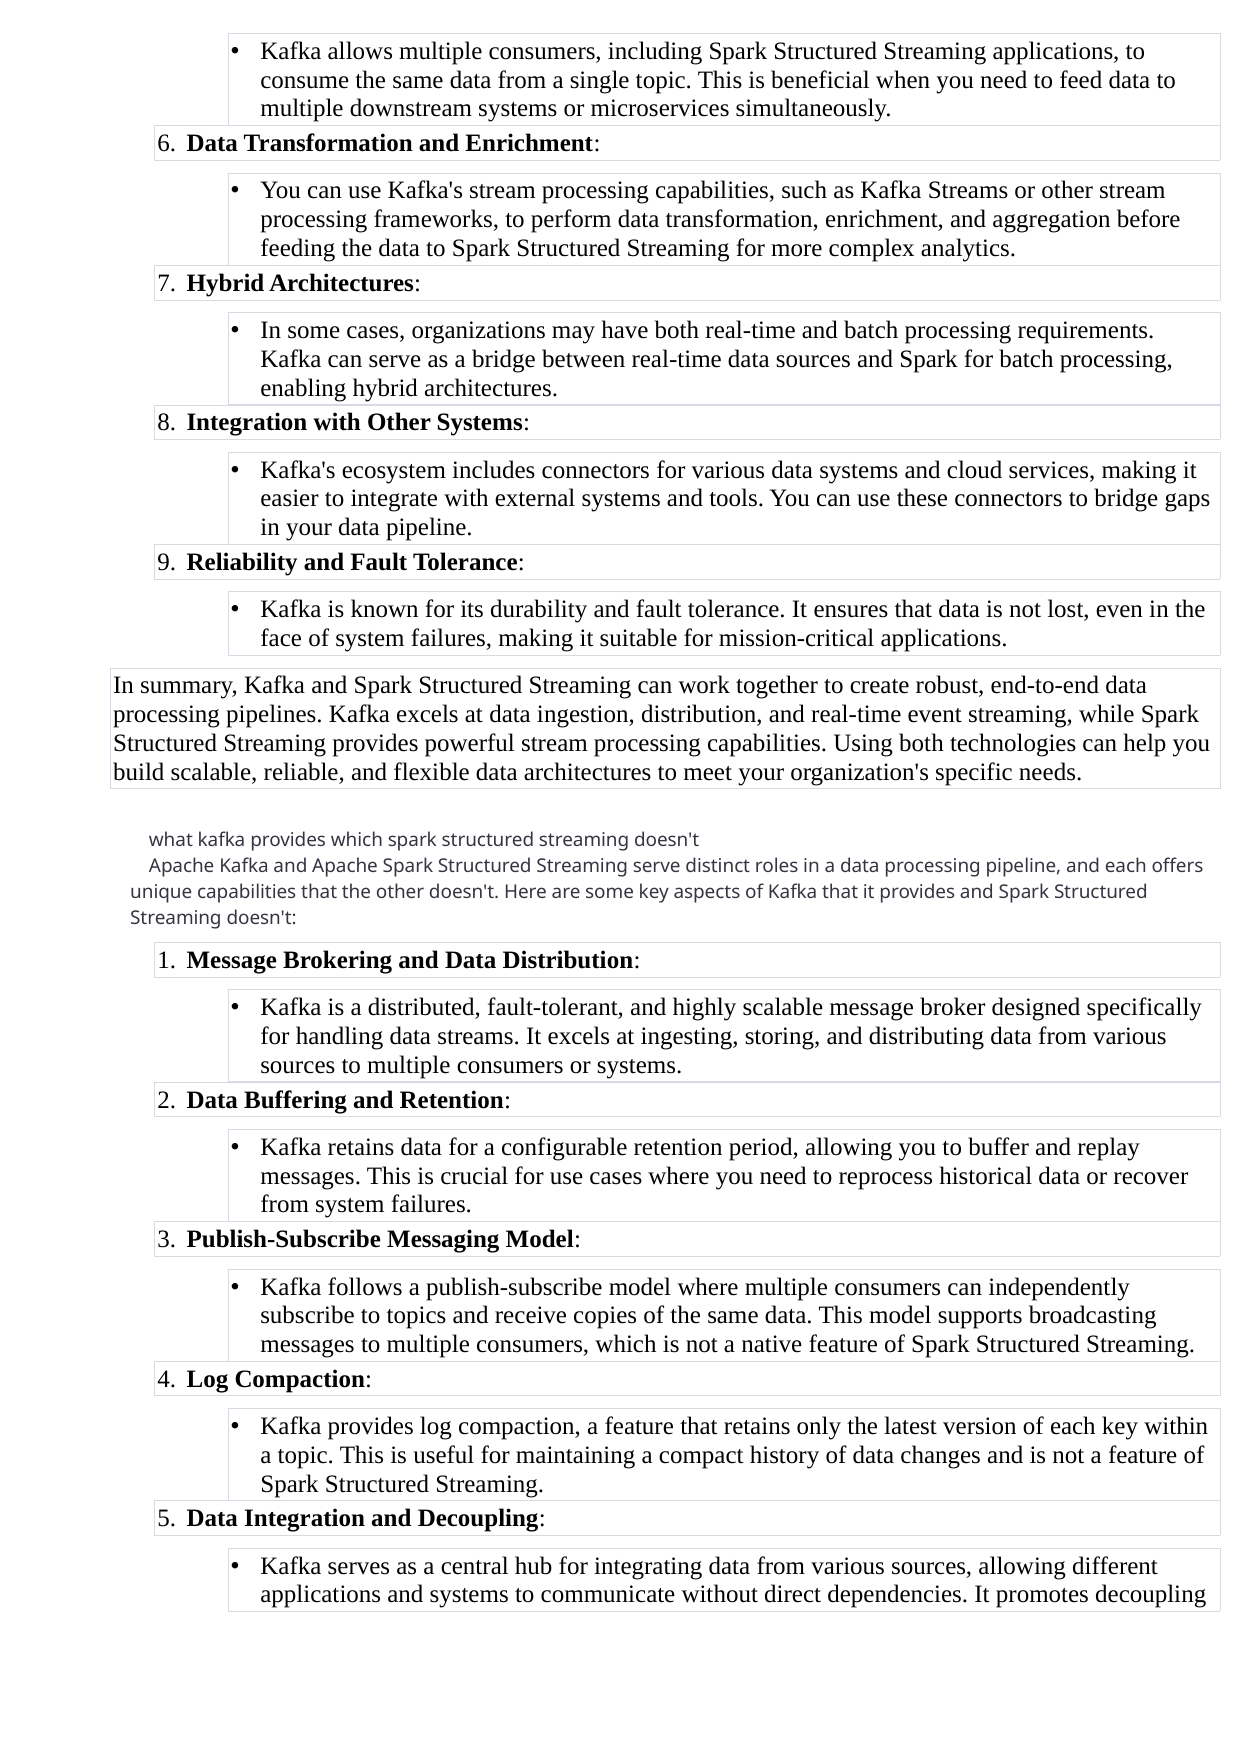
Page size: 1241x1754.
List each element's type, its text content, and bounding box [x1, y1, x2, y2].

list Kafka provides log compaction, a feature that retains only the latest version of each key within a topic. This is useful for maintaining a compact history of data changes and is not a feature of Spark Structured Streaming. [229, 1409, 1220, 1500]
list Data Buffering and Retention: [155, 1083, 1220, 1116]
text In summary, Kafka and Spark Structured Streaming can work together to create robust, end-to-end data processing pipelines. Kafka excels at data ingestion, distribution, and real-time event streaming, while Spark Structured Streaming provides powerful stream processing capabilities. Using both technologies can help you build scalable, reliable, and flexible data architectures to meet your organization's specific needs. [111, 669, 1220, 788]
list Kafka's ecosystem includes connectors for various data systems and cloud services, making it easier to integrate with external systems and tools. You can use these connectors to bridge gaps in your data pipeline. [229, 453, 1220, 544]
list In some cases, organizations may have both real-time and batch processing requirements. Kafka can serve as a bridge between real-time data sources and Spark for batch processing, enabling hybrid architectures. [229, 313, 1220, 404]
list Kafka is a distributed, fault-tolerant, and highly scalable message broker designed specifically for handling data streams. It excels at ingesting, storing, and distributing data from various sources to multiple consumers or systems. [229, 990, 1220, 1081]
list Log Compaction: [155, 1362, 1220, 1395]
list Data Integration and Decoupling: [155, 1501, 1220, 1535]
list Hybrid Architectures: [155, 266, 1220, 300]
text Apache Kafka and Apache Spark Structured Streaming serve distinct roles in a data processing pipeline, and each offers unique capabilities that the other doesn't. Here are some key aspects of Kafka that it provides and Spark Structured Streaming doesn't: [130, 852, 1221, 929]
list Data Transformation and Enrichment: [155, 126, 1220, 160]
list Message Brokering and Data Distribution: [155, 943, 1220, 977]
list Kafka retains data for a configurable retention period, allowing you to buffer and replay messages. This is crucial for use cases where you need to reprocess historical data or recover from system failures. [229, 1130, 1220, 1221]
text what kafka provides which spark structured streaming doesn't [130, 827, 1221, 852]
list Integration with Other Systems: [155, 406, 1220, 439]
list Kafka allows multiple consumers, including Spark Structured Streaming applications, to consume the same data from a single topic. This is beneficial when you need to feed data to multiple downstream systems or microservices simultaneously. [229, 34, 1220, 125]
list Kafka serves as a central hub for integrating data from various sources, allowing different applications and systems to communicate without direct dependencies. It promotes decoupling [229, 1549, 1220, 1611]
list Publish-Subscribe Messaging Model: [155, 1222, 1220, 1256]
list Reliability and Fault Tolerance: [155, 545, 1220, 579]
list You can use Kafka's stream processing capabilities, such as Kafka Streams or other stream processing frameworks, to perform data transformation, enrichment, and aggregation before feeding the data to Spark Structured Streaming for more complex analytics. [229, 174, 1220, 265]
list Kafka follows a publish-subscribe model where multiple consumers can independently subscribe to topics and receive copies of the same data. This model supports broadcasting messages to multiple consumers, which is not a native feature of Spark Structured Streaming. [229, 1270, 1220, 1361]
list Kafka is known for its durability and fault tolerance. It ensures that data is not lost, even in the face of system failures, making it suitable for mission-critical applications. [229, 592, 1220, 655]
